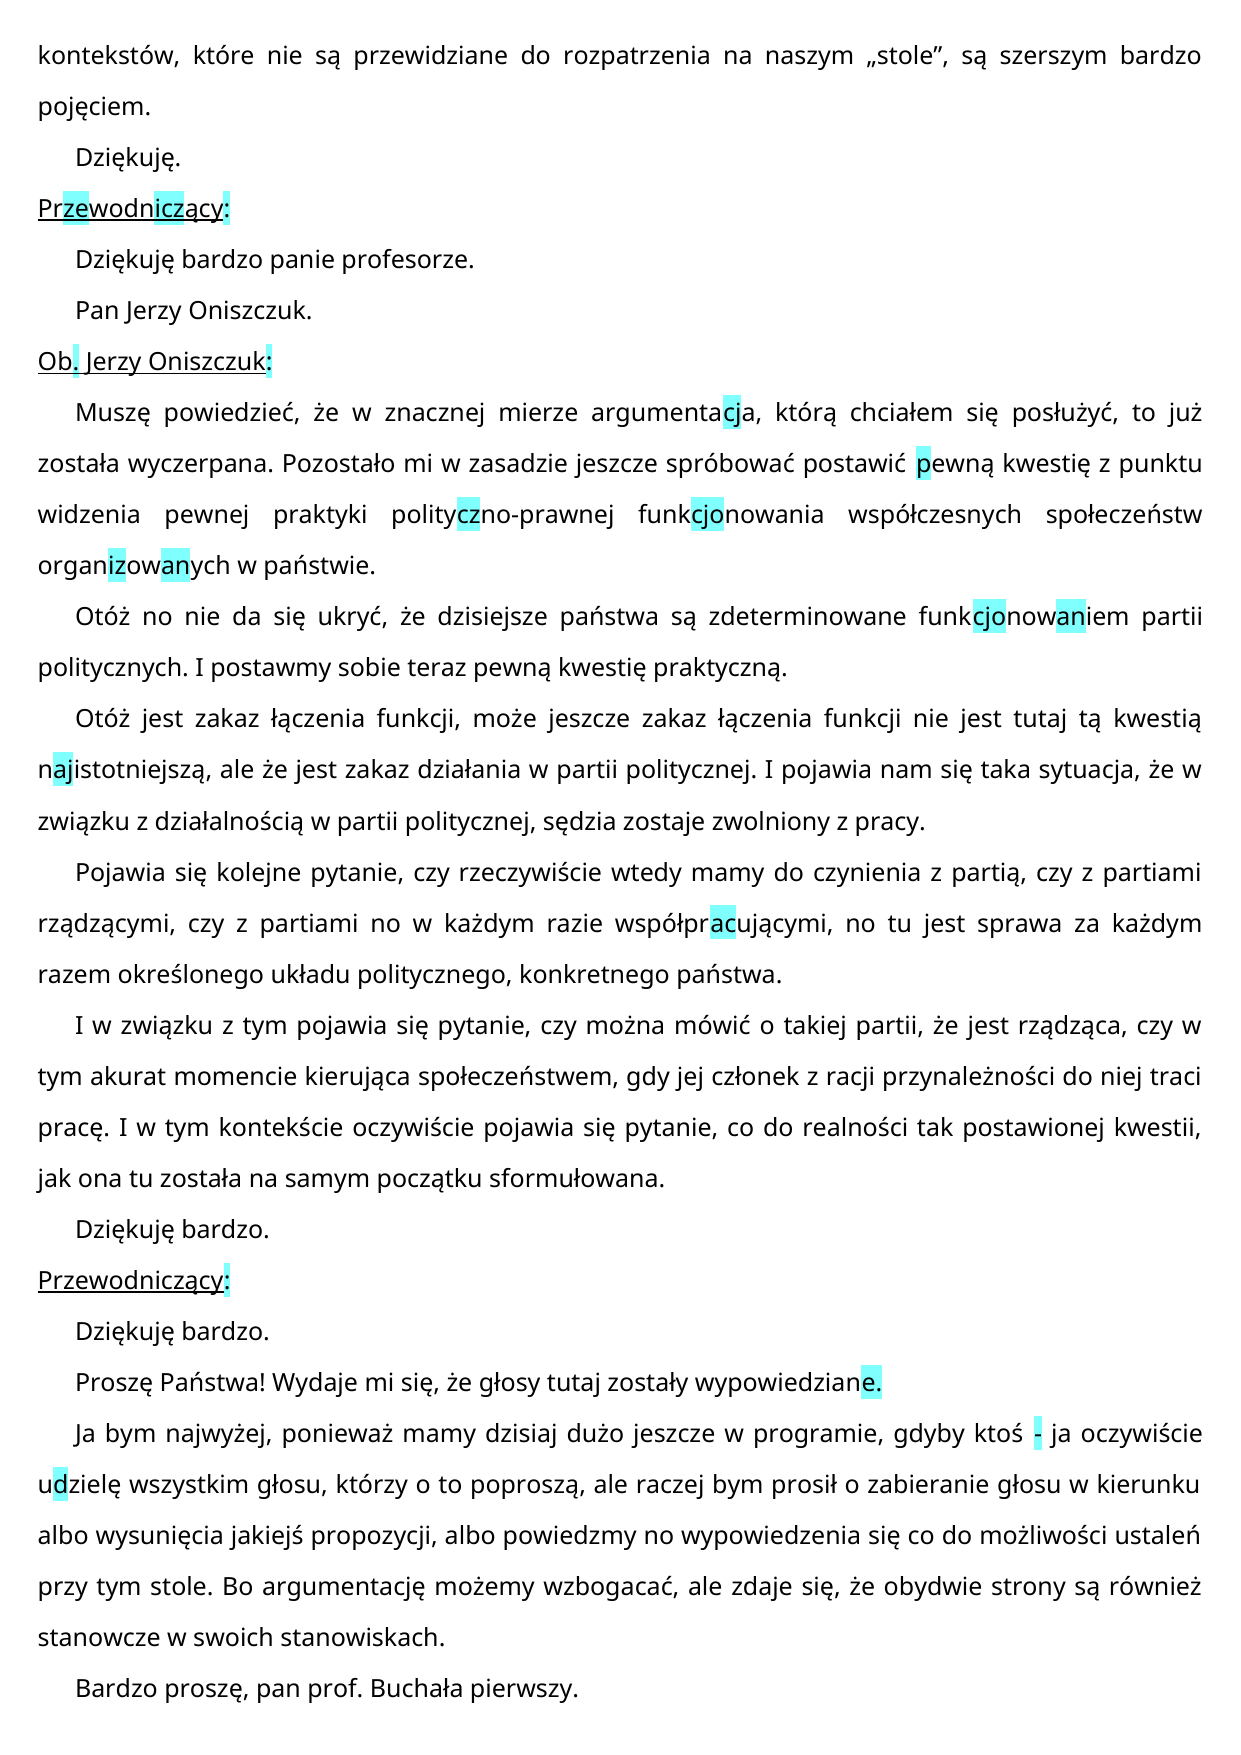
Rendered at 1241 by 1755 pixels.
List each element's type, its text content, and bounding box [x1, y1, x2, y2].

text kontekstów, które nie są przewidziane do rozpatrzenia na naszym „stole”, są szerszym bardzo pojęciem. [37, 37, 1203, 123]
text Przewodniczący: [37, 191, 1203, 225]
text Dziękuję bardzo. [37, 1313, 1203, 1348]
text Przewodniczący: [37, 1262, 1203, 1297]
text Muszę powiedzieć, że w znacznej mierze argumentacja, którą chciałem się posłużyć, to już została wyczerpana. Pozostało mi w zasadzie jeszcze spróbować postawić pewną kwestię z punktu widzenia pewnej praktyki polityczno-prawnej funkcjonowania współczesnych społeczeństw organizowanych w państwie. [37, 395, 1203, 582]
text Bardzo proszę, pan prof. Buchała pierwszy. [37, 1671, 1203, 1705]
text Dziękuję bardzo panie profesorze. [37, 242, 1203, 276]
text Dziękuję. [37, 139, 1203, 174]
text Proszę Państwa! Wydaje mi się, że głosy tutaj zostały wypowiedziane. [37, 1364, 1203, 1399]
text Pan Jerzy Oniszczuk. [37, 293, 1203, 327]
text Otóż no nie da się ukryć, że dzisiejsze państwa są zdeterminowane funkcjonowaniem partii politycznych. I postawmy sobie teraz pewną kwestię praktyczną. [37, 599, 1203, 684]
text Ja bym najwyżej, ponieważ mamy dzisiaj dużo jeszcze w programie, gdyby ktoś - ja oczywiście udzielę wszystkim głosu, którzy o to poproszą, ale raczej bym prosił o zabieranie głosu w kierunku albo wysunięcia jakiejś propozycji, albo powiedzmy no wypowiedzenia się co do możliwości ustaleń przy tym stole. Bo argumentację możemy wzbogacać, ale zdaje się, że obydwie strony są również stanowcze w swoich stanowiskach. [37, 1416, 1203, 1654]
text Otóż jest zakaz łączenia funkcji, może jeszcze zakaz łączenia funkcji nie jest tutaj tą kwestią najistotniejszą, ale że jest zakaz działania w partii politycznej. I pojawia nam się taka sytuacja, że w związku z działalnością w partii politycznej, sędzia zostaje zwolniony z pracy. [37, 701, 1203, 837]
text Ob. Jerzy Oniszczuk: [37, 344, 1203, 378]
text Dziękuję bardzo. [37, 1211, 1203, 1246]
text Pojawia się kolejne pytanie, czy rzeczywiście wtedy mamy do czynienia z partią, czy z partiami rządzącymi, czy z partiami no w każdym razie współpracującymi, no tu jest sprawa za każdym razem określonego układu politycznego, konkretnego państwa. [37, 854, 1203, 990]
text I w związku z tym pojawia się pytanie, czy można mówić o takiej partii, że jest rządząca, czy w tym akurat momencie kierująca społeczeństwem, gdy jej członek z racji przynależności do niej traci pracę. I w tym kontekście oczywiście pojawia się pytanie, co do realności tak postawionej kwestii, jak ona tu została na samym początku sformułowana. [37, 1007, 1203, 1194]
